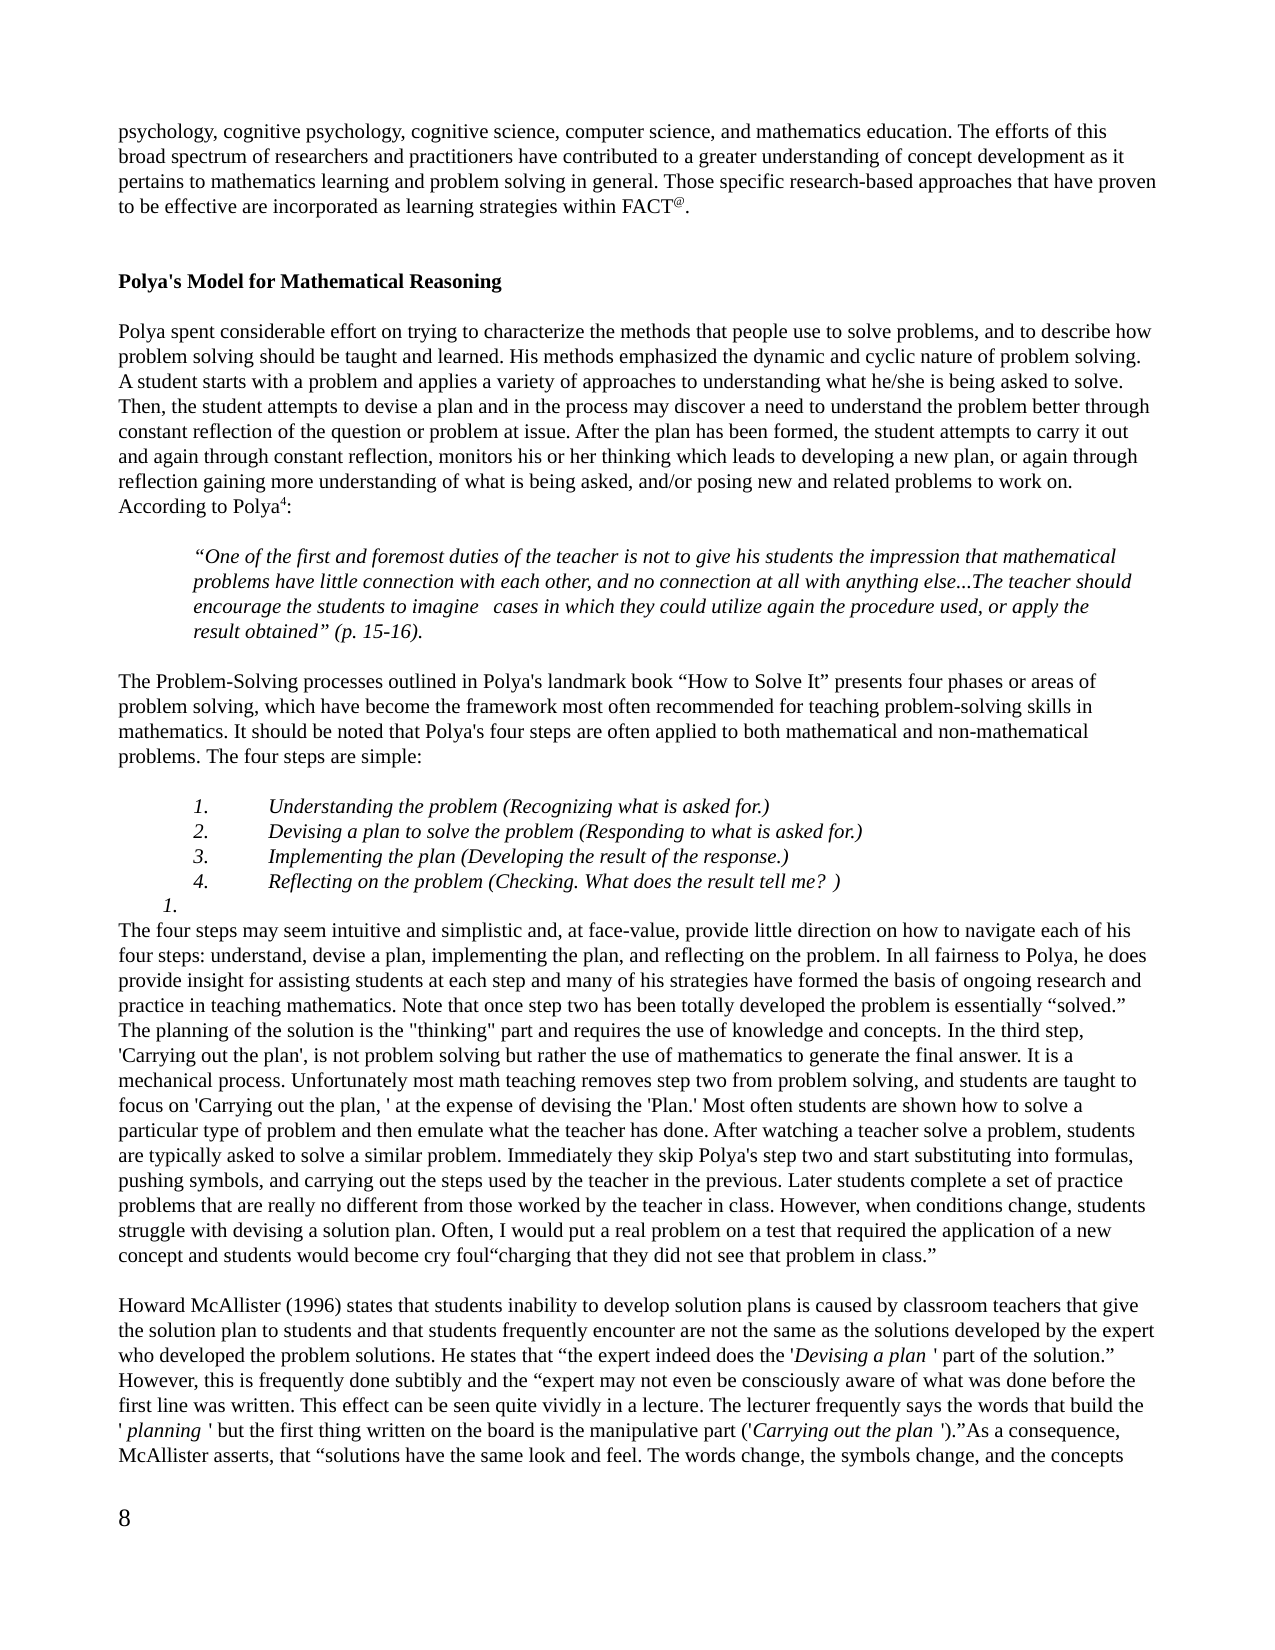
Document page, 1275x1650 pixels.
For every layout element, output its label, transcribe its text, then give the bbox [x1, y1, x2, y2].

text psychology, cognitive psychology, cognitive science, computer science, and mathematics education. The efforts of this broad spectrum of researchers and practitioners have contributed to a greater understanding of concept development as it pertains to mathematics learning and problem solving in general. Those specific research-based approaches that have proven to be effective are incorporated as learning strategies within FACT@. [118, 118, 1157, 218]
text The four steps may seem intuitive and simplistic and, at face-value, provide little direction on how to navigate each of his four steps: understand, devise a plan, implementing the plan, and reflecting on the problem. In all fairness to Polya, he does provide insight for assisting students at each step and many of his strategies have formed the basis of ongoing research and practice in teaching mathematics. Note that once step two has been totally developed the problem is essentially “solved.” The planning of the solution is the "thinking" part and requires the use of knowledge and concepts. In the third step, 'Carrying out the plan', is not problem solving but rather the use of mathematics to generate the final answer. It is a mechanical process. Unfortunately most math teaching removes step two from problem solving, and students are taught to focus on 'Carrying out the plan, ' at the expense of devising the 'Plan.' Most often students are shown how to solve a particular type of problem and then emulate what the teacher has done. After watching a teacher solve a problem, students are typically asked to solve a similar problem. Immediately they skip Polya's step two and start substituting into formulas, pushing symbols, and carrying out the steps used by the teacher in the previous. Later students complete a set of practice problems that are really no different from those worked by the teacher in class. However, when conditions change, students struggle with devising a solution plan. Often, I would put a real problem on a test that required the application of a new concept and students would become cry foul“charging that they did not see that problem in class.” [118, 917, 1157, 1267]
text 2. Devising a plan to solve the problem (Responding to what is asked for.) [118, 818, 1157, 843]
text Polya spent considerable effort on trying to characterize the methods that people use to solve problems, and to describe how problem solving should be taught and learned. His methods emphasized the dynamic and cyclic nature of problem solving. A student starts with a problem and applies a variety of approaches to understanding what he/she is being asked to solve. Then, the student attempts to devise a plan and in the process may discover a need to understand the problem better through constant reflection of the question or problem at issue. After the plan has been formed, the student attempts to carry it out and again through constant reflection, monitors his or her thinking which leads to developing a new plan, or again through reflection gaining more understanding of what is being asked, and/or posing new and related problems to work on. According to Polya4: [118, 318, 1157, 518]
text 3. Implementing the plan (Developing the result of the response.) [118, 843, 1157, 868]
text “One of the first and foremost duties of the teacher is not to give his students the impression that mathematical problems have little connection with each other, and no connection at all with anything else...The teacher should encourage the students to imagine cases in which they could utilize again the procedure used, or apply the result obtained” (p. 15-16). [118, 543, 1157, 643]
text 1. Understanding the problem (Recognizing what is asked for.) [118, 793, 1157, 818]
text The Problem-Solving processes outlined in Polya's landmark book “How to Solve It” presents four phases or areas of problem solving, which have become the framework most often recommended for teaching problem-solving skills in mathematics. It should be noted that Polya's four steps are often applied to both mathematical and non-mathematical problems. The four steps are simple: [118, 668, 1157, 768]
text 4. Reflecting on the problem (Checking. What does the result tell me? ) [118, 868, 1157, 893]
text Howard McAllister (1996) states that students inability to develop solution plans is caused by classroom teachers that give the solution plan to students and that students frequently encounter are not the same as the solutions developed by the expert who developed the problem solutions. He states that “the expert indeed does the 'Devising a plan ' part of the solution.” However, this is frequently done subtibly and the “expert may not even be consciously aware of what was done before the first line was written. This effect can be seen quite vividly in a lecture. The lecturer frequently says the words that build the ' planning ' but the first thing written on the board is the manipulative part ('Carrying out the plan ').”As a consequence, McAllister asserts, that “solutions have the same look and feel. The words change, the symbols change, and the concepts [118, 1292, 1157, 1467]
text Polya's Model for Mathematical Reasoning [118, 268, 1157, 293]
